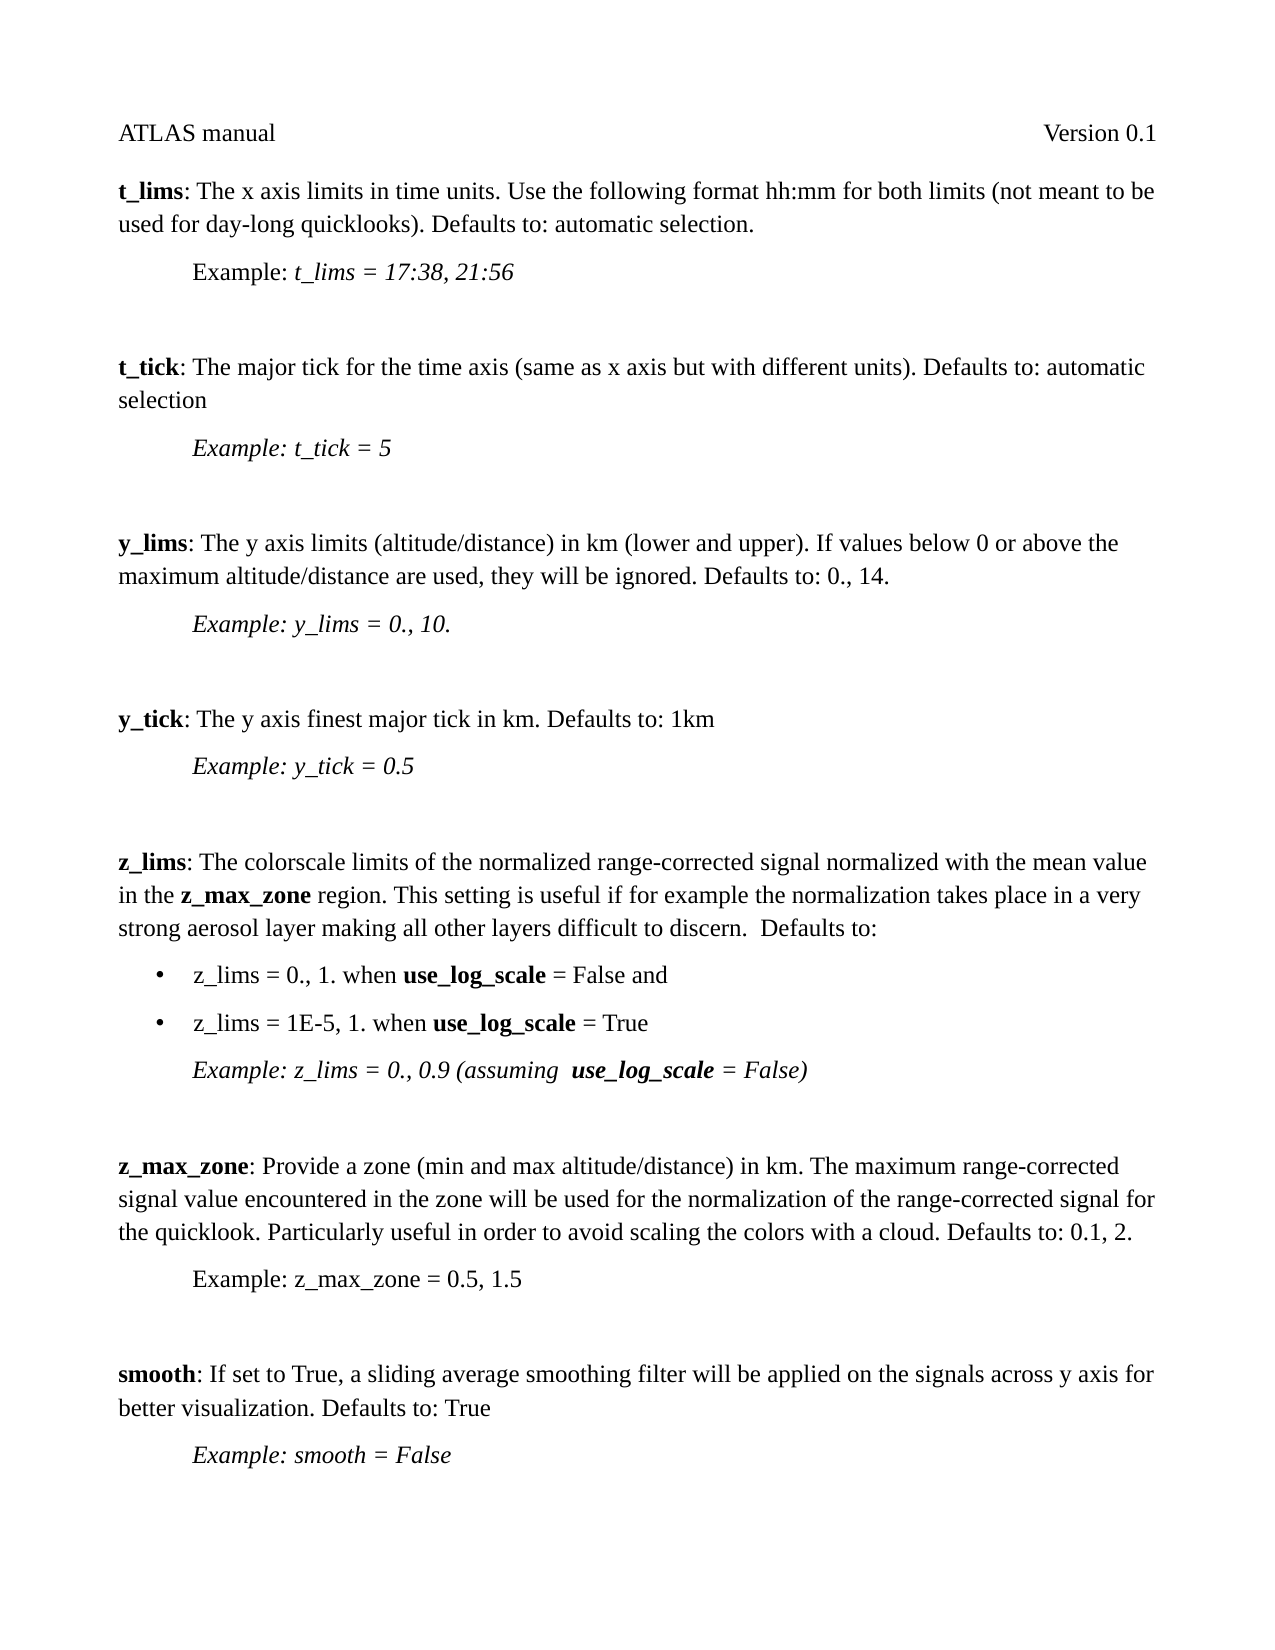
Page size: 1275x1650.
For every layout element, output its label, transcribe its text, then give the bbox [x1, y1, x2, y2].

text y_tick: The y axis finest major tick in km. Defaults to: 1km [118, 704, 1157, 733]
text t_tick: The major tick for the time axis (same as x axis but with different units). Defaults to: automatic selection [118, 352, 1157, 414]
text y_lims: The y axis limits (altitude/distance) in km (lower and upper). If values below 0 or above the maximum altitude/distance are used, they will be ignored. Defaults to: 0., 14. [118, 528, 1157, 590]
text Example: y_lims = 0., 10. [118, 609, 1157, 637]
text Example: y_tick = 0.5 [118, 751, 1157, 780]
text t_lims: The x axis limits in time units. Use the following format hh:mm for both limits (not meant to be used for day-long quicklooks). Defaults to: automatic selection. [118, 176, 1157, 238]
list z_lims = 1E-5, 1. when use_log_scale = True [156, 1008, 1157, 1037]
text Example: z_lims = 0., 0.9 (assuming use_log_scale = False) [118, 1056, 1157, 1084]
list z_lims = 0., 1. when use_log_scale = False and [156, 960, 1157, 989]
text z_lims: The colorscale limits of the normalized range-corrected signal normalized with the mean value in the z_max_zone region. This setting is useful if for example the normalization takes place in a very strong aerosol layer making all other layers difficult to discern. Defaults to: [118, 847, 1157, 941]
text Example: t_tick = 5 [118, 433, 1157, 462]
text smooth: If set to True, a sliding average smoothing filter will be applied on the signals across y axis for better visualization. Defaults to: True [118, 1359, 1157, 1421]
text Example: smooth = False [118, 1440, 1157, 1469]
text Example: t_lims = 17:38, 21:56 [118, 257, 1157, 286]
text z_max_zone: Provide a zone (min and max altitude/distance) in km. The maximum range-corrected signal value encountered in the zone will be used for the normalization of the range-corrected signal for the quicklook. Particularly useful in order to avoid scaling the colors with a cloud. Defaults to: 0.1, 2. [118, 1151, 1157, 1246]
text Example: z_max_zone = 0.5, 1.5 [118, 1264, 1157, 1293]
